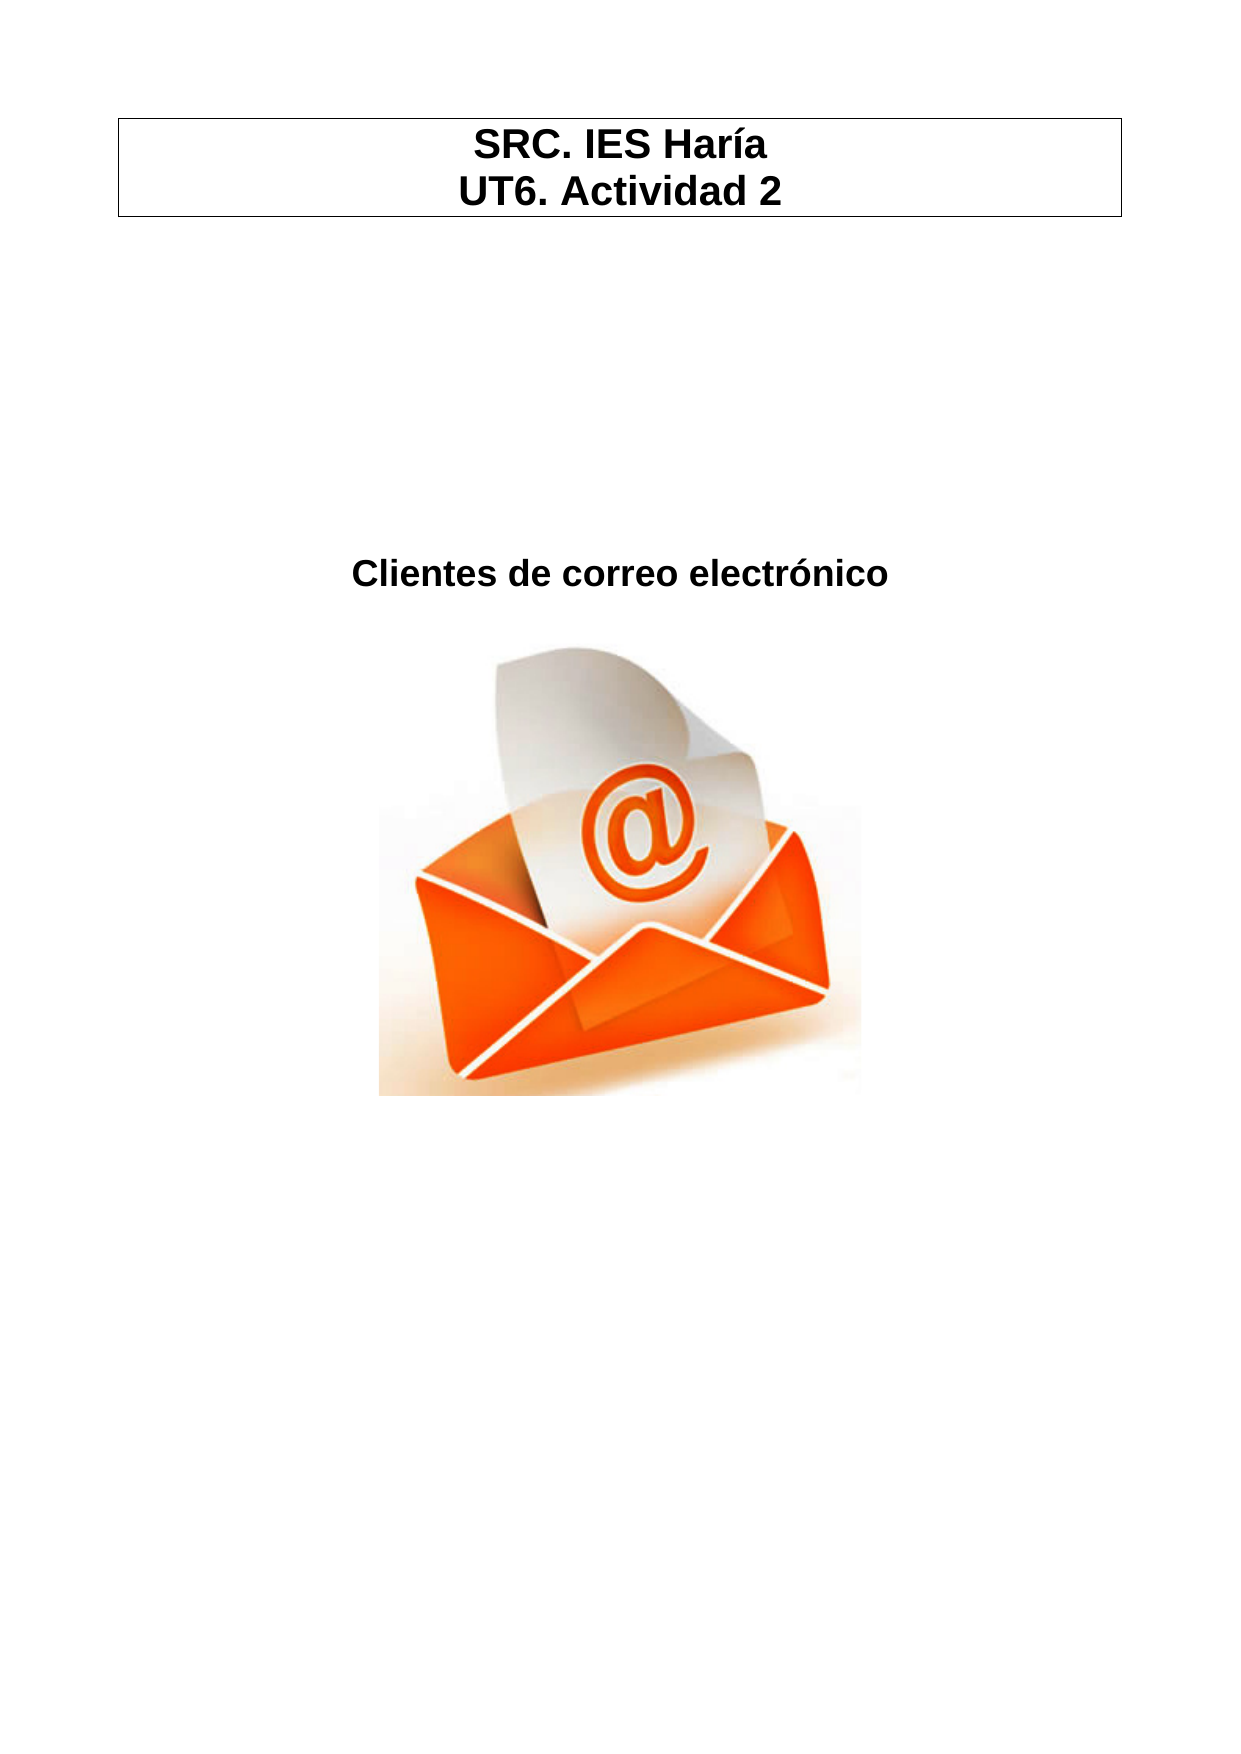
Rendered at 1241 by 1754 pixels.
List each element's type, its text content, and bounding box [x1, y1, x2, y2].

picture [378, 636, 862, 1096]
subtitle Clientes de correo electrónico [118, 552, 1122, 594]
text SRC. IES Haría [119, 119, 1121, 165]
text UT6. Actividad 2 [119, 165, 1121, 216]
